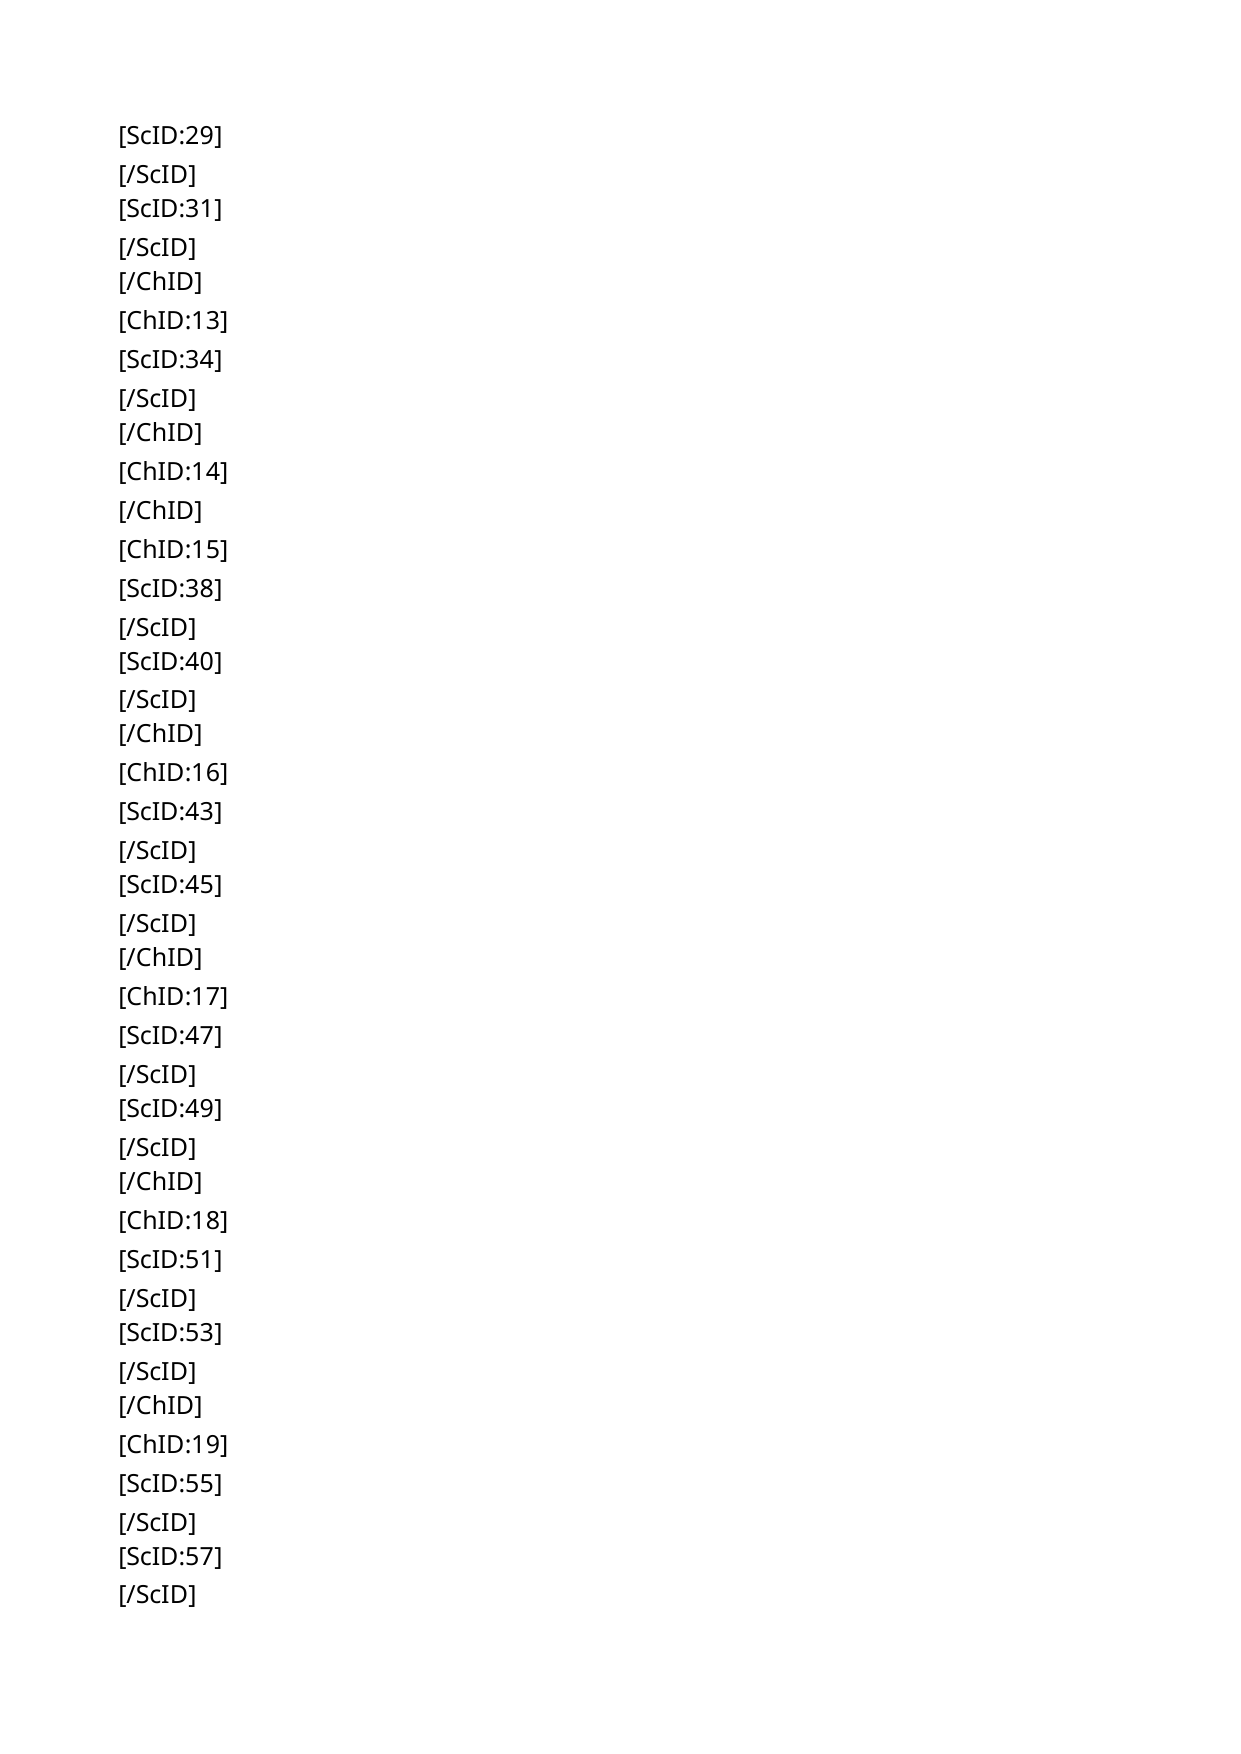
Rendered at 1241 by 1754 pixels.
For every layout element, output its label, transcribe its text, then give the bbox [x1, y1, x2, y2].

text [ScID:34] [118, 342, 1122, 376]
text [/ChID] [118, 264, 1122, 298]
text [ScID:47] [118, 1018, 1122, 1052]
text [/ScID] [118, 230, 1122, 264]
text [/ScID] [118, 1577, 1122, 1611]
text [ScID:55] [118, 1466, 1122, 1499]
text [/ScID] [118, 381, 1122, 415]
text [/ChID] [118, 415, 1122, 449]
text [ScID:31] [118, 191, 1122, 225]
text [/ChID] [118, 1164, 1122, 1198]
text [/ScID] [118, 906, 1122, 940]
text [/ChID] [118, 1388, 1122, 1422]
text [ChID:16] [118, 755, 1122, 789]
text [ScID:45] [118, 867, 1122, 901]
text [/ScID] [118, 157, 1122, 191]
text [/ScID] [118, 1504, 1122, 1538]
text [/ChID] [118, 940, 1122, 974]
text [ChID:13] [118, 303, 1122, 337]
text [ScID:38] [118, 571, 1122, 604]
text [/ScID] [118, 1354, 1122, 1388]
text [/ScID] [118, 682, 1122, 716]
text [/ScID] [118, 609, 1122, 643]
text [/ScID] [118, 833, 1122, 867]
text [/ScID] [118, 1057, 1122, 1091]
text [ScID:49] [118, 1091, 1122, 1125]
text [ScID:29] [118, 118, 1122, 152]
text [ScID:53] [118, 1315, 1122, 1349]
text [ScID:57] [118, 1538, 1122, 1572]
text [ScID:51] [118, 1242, 1122, 1276]
text [/ChID] [118, 716, 1122, 750]
text [ChID:17] [118, 979, 1122, 1013]
text [ChID:19] [118, 1427, 1122, 1461]
text [/ScID] [118, 1281, 1122, 1315]
text [/ScID] [118, 1130, 1122, 1164]
text [ChID:14] [118, 454, 1122, 488]
text [ScID:43] [118, 794, 1122, 828]
text [/ChID] [118, 493, 1122, 527]
text [ChID:18] [118, 1203, 1122, 1237]
text [ScID:40] [118, 643, 1122, 677]
text [ChID:15] [118, 532, 1122, 566]
